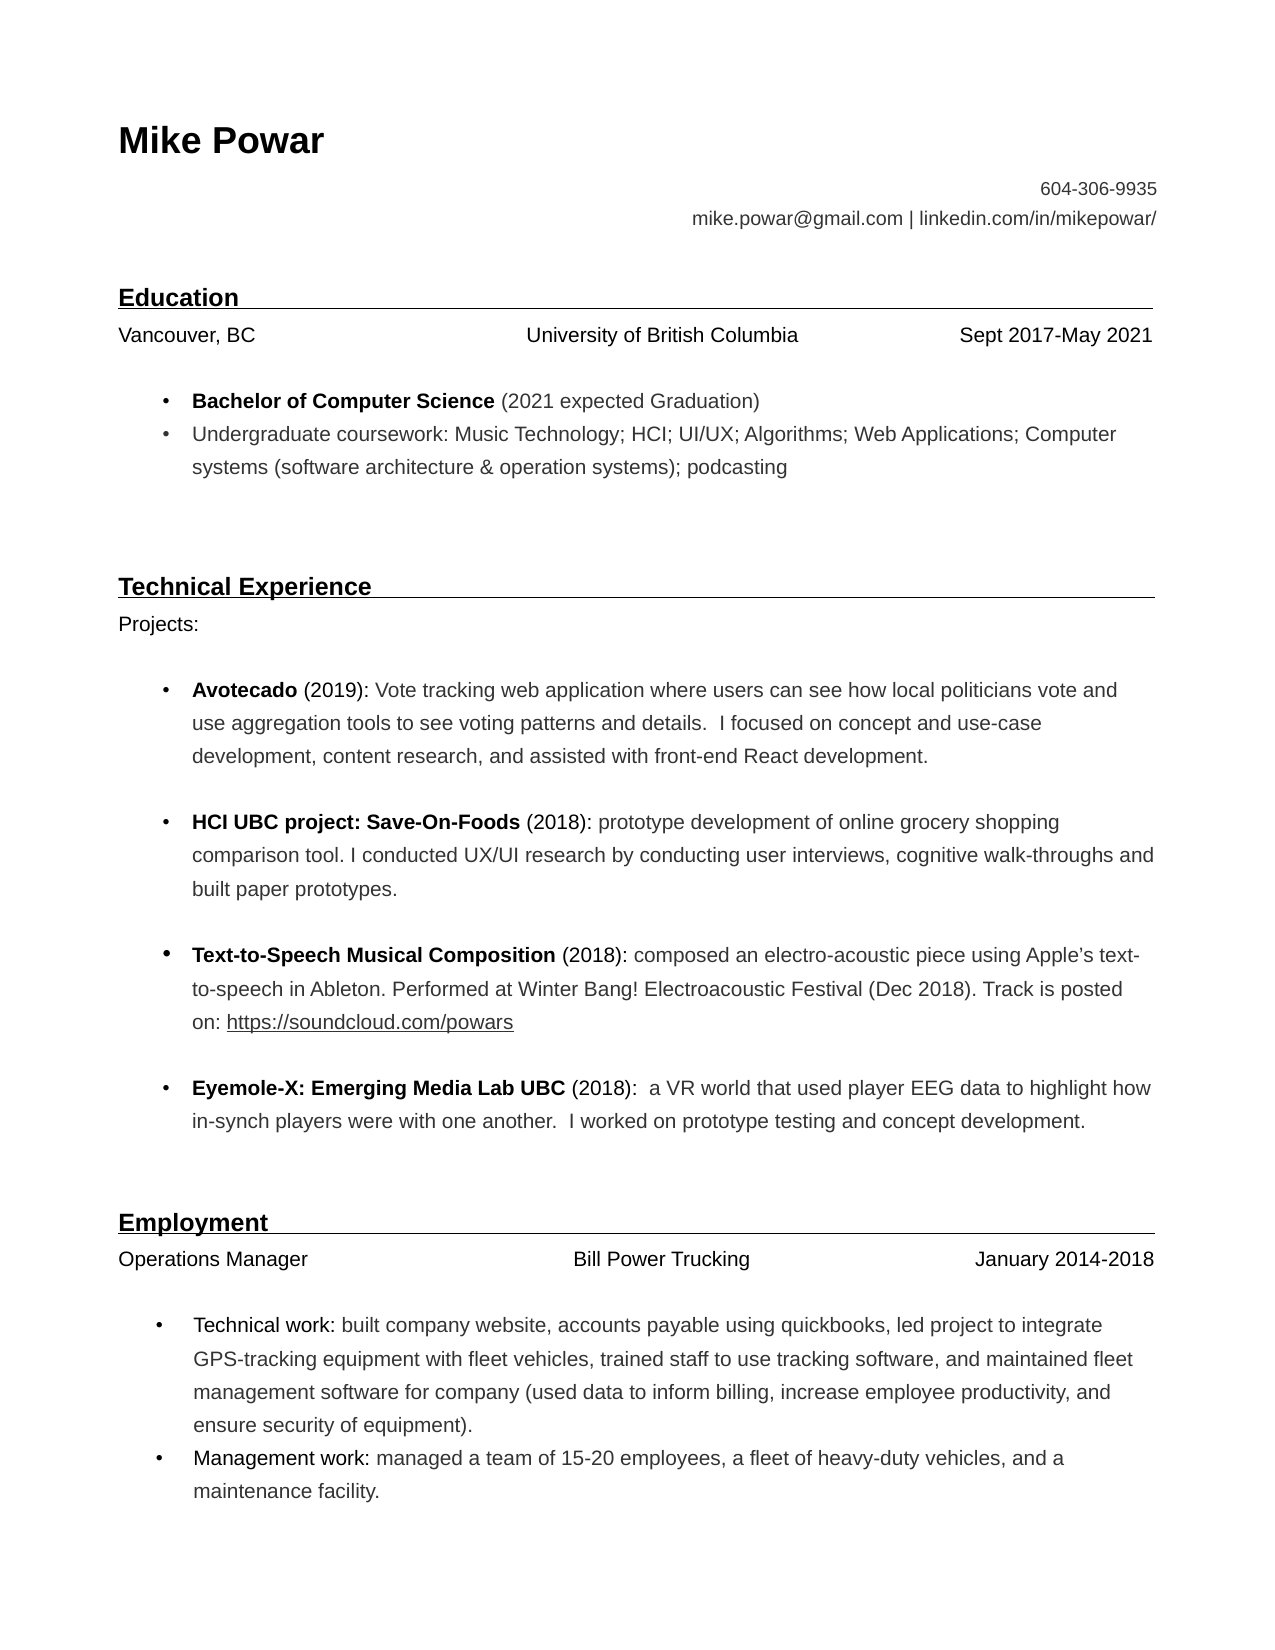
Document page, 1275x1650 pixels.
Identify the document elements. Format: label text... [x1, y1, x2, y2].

text Operations Manager Bill Power Trucking January 2014-2018 [118, 1247, 1157, 1271]
text Technical Experience [118, 572, 1157, 601]
text Education [118, 283, 1157, 312]
list Avotecado (2019): Vote tracking web application where users can see how local politicians vote and use aggregation tools to see voting patterns and details. I focused on concept and use-case development, content research, and assisted with front-end React development. [162, 678, 1157, 768]
list Management work: managed a team of 15-20 employees, a fleet of heavy-duty vehicles, and a maintenance facility. [156, 1446, 1157, 1503]
text Projects: [118, 612, 1157, 636]
list Eyemole-X: Emerging Media Lab UBC (2018): a VR world that used player EEG data to highlight how in-synch players were with one another. I worked on prototype testing and concept development. [162, 1076, 1157, 1133]
list Bachelor of Computer Science (2021 expected Graduation) [162, 389, 1157, 413]
list Text-to-Speech Musical Composition (2018): composed an electro-acoustic piece using Apple’s text-to-speech in Ableton. Performed at Winter Bang! Electroacoustic Festival (Dec 2018). Track is posted on: https://soundcloud.com/powars [162, 942, 1157, 1033]
text Vancouver, BC University of British Columbia Sept 2017-May 2021 [118, 323, 1157, 347]
list Undergraduate coursework: Music Technology; HCI; UI/UX; Algorithms; Web Applications; Computer systems (software architecture & operation systems); podcasting [162, 422, 1157, 479]
text 604-306-9935 [118, 178, 1157, 199]
text mike.powar@gmail.com | linkedin.com/in/mikepowar/ [118, 207, 1157, 230]
text Mike Powar [118, 118, 1157, 161]
text Employment [118, 1208, 1157, 1236]
list Technical work: built company website, accounts payable using quickbooks, led project to integrate GPS-tracking equipment with fleet vehicles, trained staff to use tracking software, and maintained fleet management software for company (used data to inform billing, increase employee productivity, and ensure security of equipment). [156, 1313, 1157, 1436]
list HCI UBC project: Save-On-Foods (2018): prototype development of online grocery shopping comparison tool. I conducted UX/UI research by conducting user interviews, cognitive walk-throughs and built paper prototypes. [162, 810, 1157, 900]
